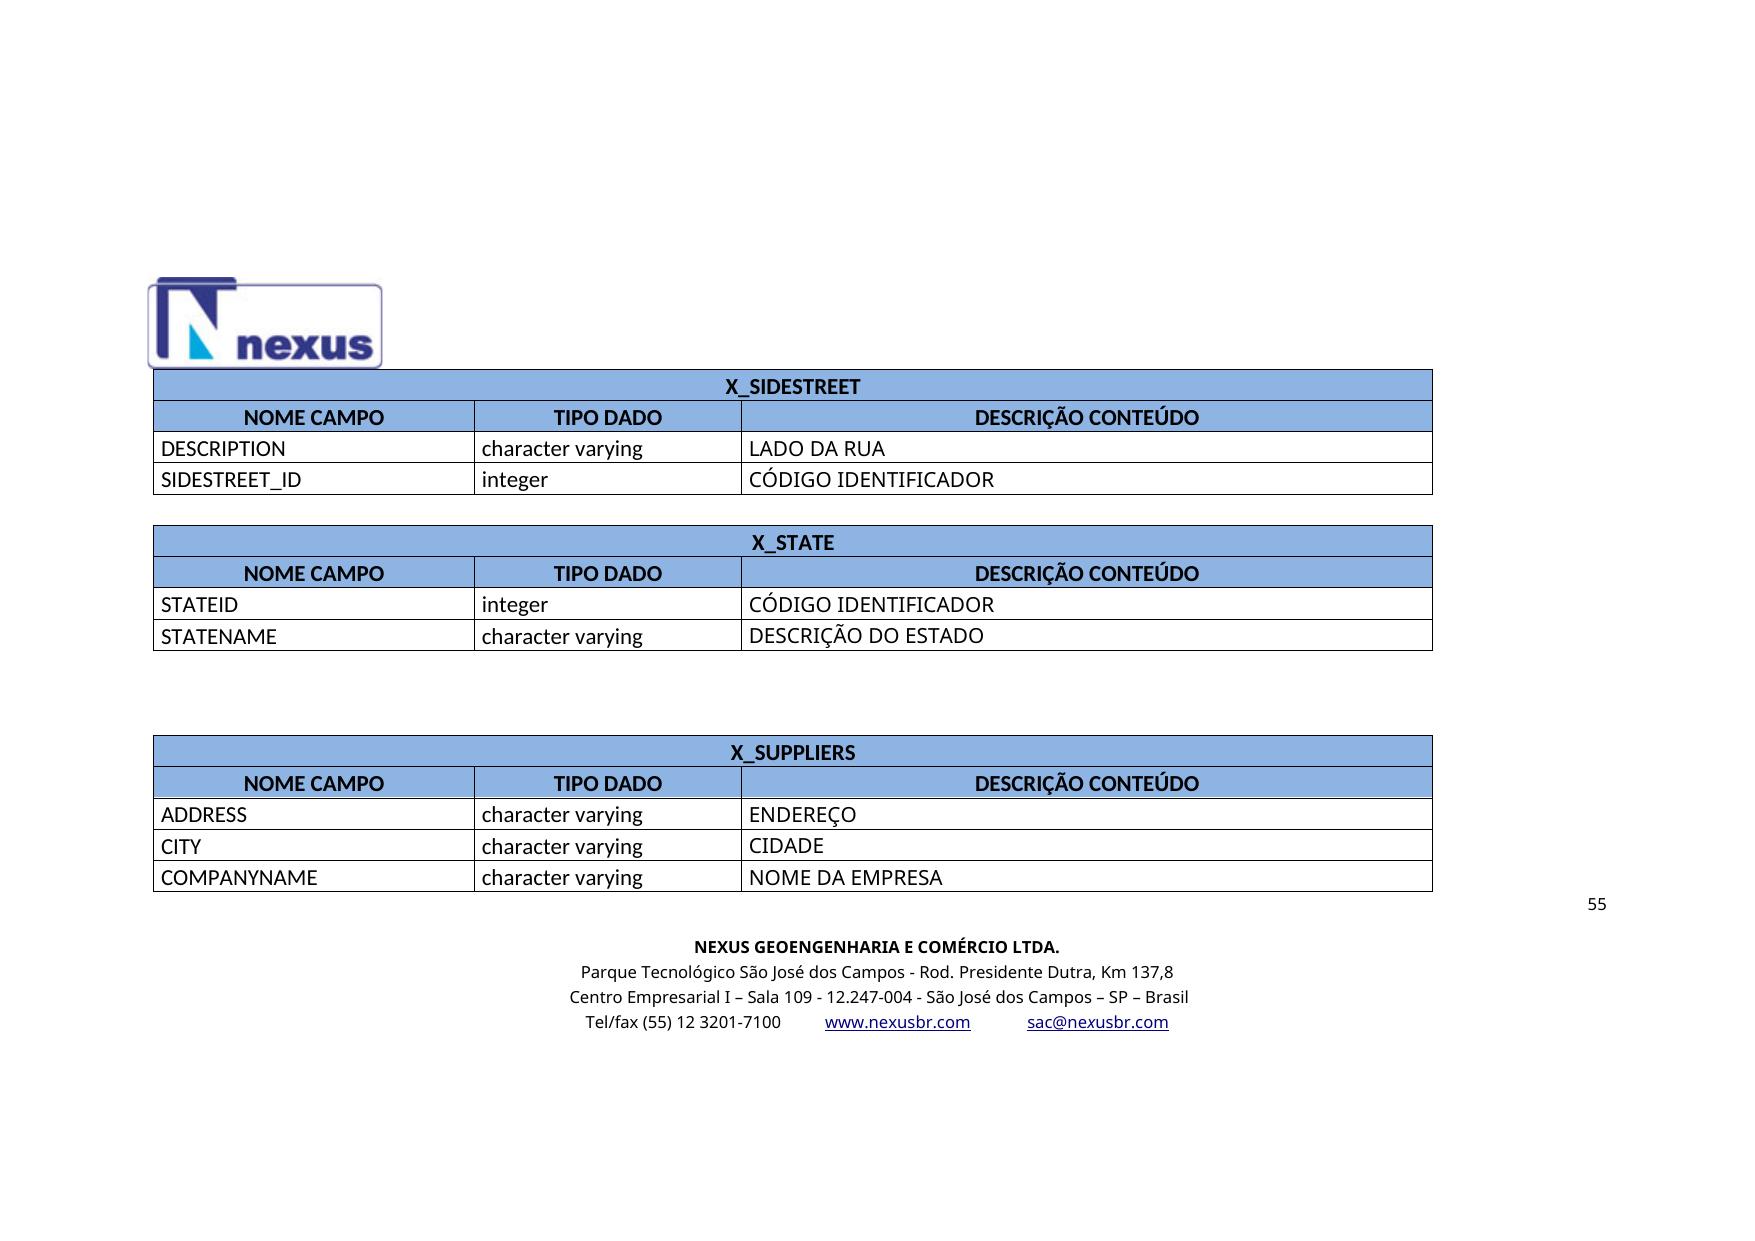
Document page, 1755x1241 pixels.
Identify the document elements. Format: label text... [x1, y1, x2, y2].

table_cell ADDRESS [154, 799, 474, 829]
table_cell character varying [475, 432, 741, 462]
table_cell DESCRIÇÃO DO ESTADO [742, 620, 1432, 650]
table_cell character varying [475, 830, 741, 860]
table_cell CIDADE [742, 830, 1432, 860]
table_cell character varying [475, 861, 741, 891]
table_cell DESCRIÇÃO CONTEÚDO [742, 557, 1432, 587]
table_cell LADO DA RUA [742, 432, 1432, 462]
table_cell COMPANYNAME [154, 861, 474, 891]
table_cell TIPO DADO [475, 557, 741, 587]
table_cell [741, 495, 1433, 525]
table_cell X_SUPPLIERS [154, 736, 1432, 766]
table_cell TIPO DADO [475, 401, 741, 431]
table_cell [154, 495, 474, 525]
table_cell DESCRIPTION [154, 432, 474, 462]
table_cell STATEID [154, 588, 474, 618]
table_cell CITY [154, 830, 474, 860]
table_cell integer [475, 588, 741, 618]
table_cell NOME CAMPO [154, 557, 474, 587]
table_cell [154, 651, 474, 735]
table_cell character varying [475, 620, 741, 650]
table_cell character varying [475, 799, 741, 829]
table_cell SIDESTREET_ID [154, 463, 474, 493]
table_cell DESCRIÇÃO CONTEÚDO [742, 401, 1432, 431]
table_cell integer [475, 463, 741, 493]
table_cell CÓDIGO IDENTIFICADOR [742, 463, 1432, 493]
table_cell STATENAME [154, 620, 474, 650]
table_cell [741, 651, 1433, 735]
table_cell NOME CAMPO [154, 401, 474, 431]
table_cell X_SIDESTREET [154, 370, 1432, 400]
table_cell [474, 495, 741, 525]
table_cell DESCRIÇÃO CONTEÚDO [742, 767, 1432, 797]
table_cell TIPO DADO [475, 767, 741, 797]
table_cell CÓDIGO IDENTIFICADOR [742, 588, 1432, 618]
table_cell X_STATE [154, 526, 1432, 556]
table_cell [474, 651, 741, 735]
table_cell NOME DA EMPRESA [742, 861, 1432, 891]
table_cell NOME CAMPO [154, 767, 474, 797]
table_cell ENDEREÇO [742, 799, 1432, 829]
